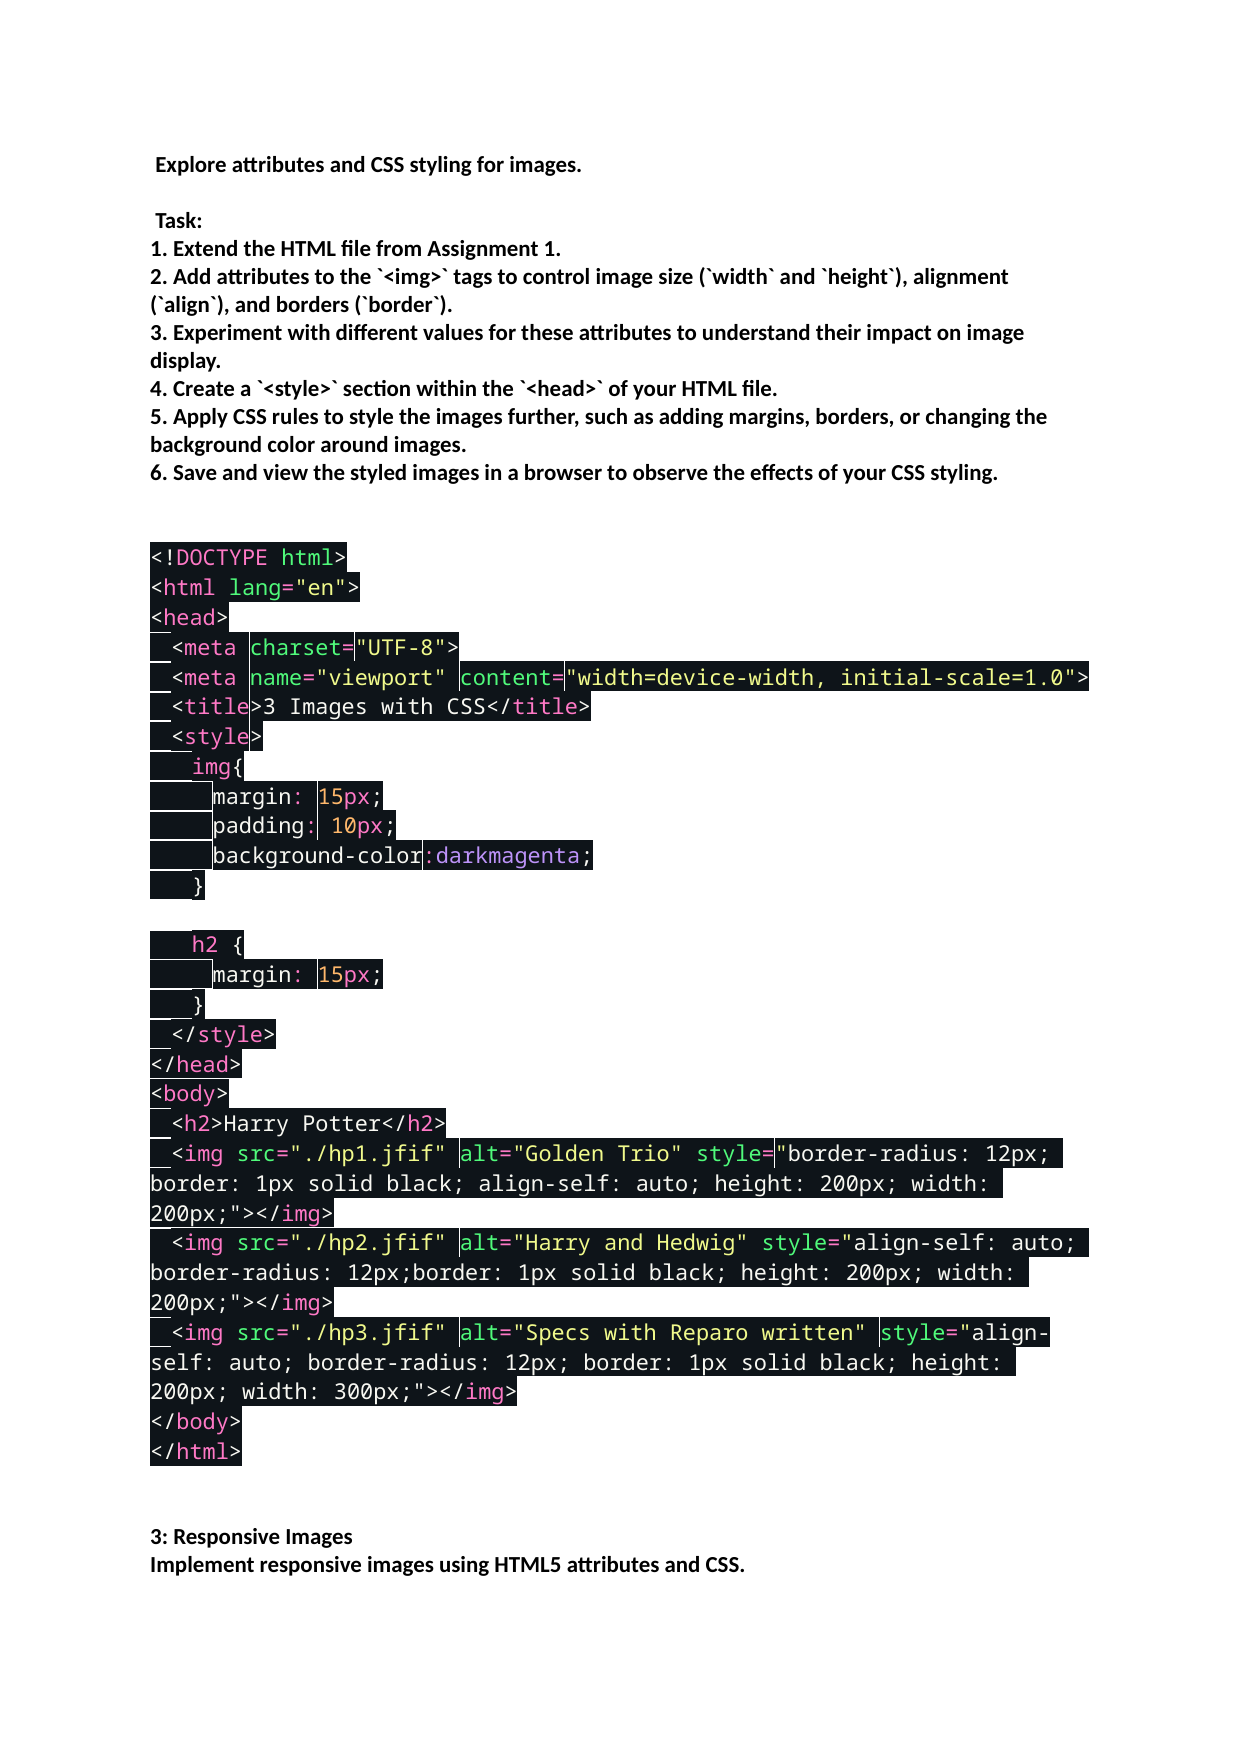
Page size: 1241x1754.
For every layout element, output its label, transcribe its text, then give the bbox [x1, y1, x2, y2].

text } [150, 870, 1090, 900]
text 6. Save and view the styled images in a browser to observe the effects of your CSS styling. [150, 458, 1090, 486]
text h2 { [150, 929, 1090, 959]
text 3. Experiment with different values for these attributes to understand their impact on image display. [150, 318, 1090, 374]
text <img src="./hp3.jfif" alt="Specs with Reparo written" style="align-self: auto; border-radius: 12px; border: 1px solid black; height: 200px; width: 300px;"></img> [150, 1317, 1090, 1406]
text 5. Apply CSS rules to style the images further, such as adding margins, borders, or changing the background color around images. [150, 402, 1090, 458]
text padding: 10px; [150, 810, 1090, 840]
text 4. Create a `<style>` section within the `<head>` of your HTML file. [150, 374, 1090, 402]
text 1. Extend the HTML file from Assignment 1. [150, 234, 1090, 262]
text </style> [150, 1019, 1090, 1049]
text Implement responsive images using HTML5 attributes and CSS. [150, 1550, 1090, 1578]
text Explore attributes and CSS styling for images. [150, 150, 1090, 178]
text </body> [150, 1406, 1090, 1436]
text margin: 15px; [150, 781, 1090, 810]
text <!DOCTYPE html> [150, 542, 1090, 572]
text <meta name="viewport" content="width=device-width, initial-scale=1.0"> [150, 661, 1090, 691]
text background-color:darkmagenta; [150, 840, 1090, 870]
text margin: 15px; [150, 959, 1090, 989]
text 3: Responsive Images [150, 1522, 1090, 1550]
text <title>3 Images with CSS</title> [150, 691, 1090, 721]
text <img src="./hp2.jfif" alt="Harry and Hedwig" style="align-self: auto; border-radius: 12px;border: 1px solid black; height: 200px; width: 200px;"></img> [150, 1227, 1090, 1317]
text Task: [150, 206, 1090, 234]
text <meta charset="UTF-8"> [150, 632, 1090, 661]
text } [150, 989, 1090, 1019]
text <img src="./hp1.jfif" alt="Golden Trio" style="border-radius: 12px; border: 1px solid black; align-self: auto; height: 200px; width: 200px;"></img> [150, 1138, 1090, 1227]
text <html lang="en"> [150, 572, 1090, 602]
text img{ [150, 751, 1090, 781]
text 2. Add attributes to the `<img>` tags to control image size (`width` and `height`), alignment (`align`), and borders (`border`). [150, 262, 1090, 318]
text </html> [150, 1436, 1090, 1466]
text <head> [150, 602, 1090, 632]
text <body> [150, 1078, 1090, 1108]
text <style> [150, 721, 1090, 751]
text </head> [150, 1049, 1090, 1078]
text <h2>Harry Potter</h2> [150, 1108, 1090, 1138]
